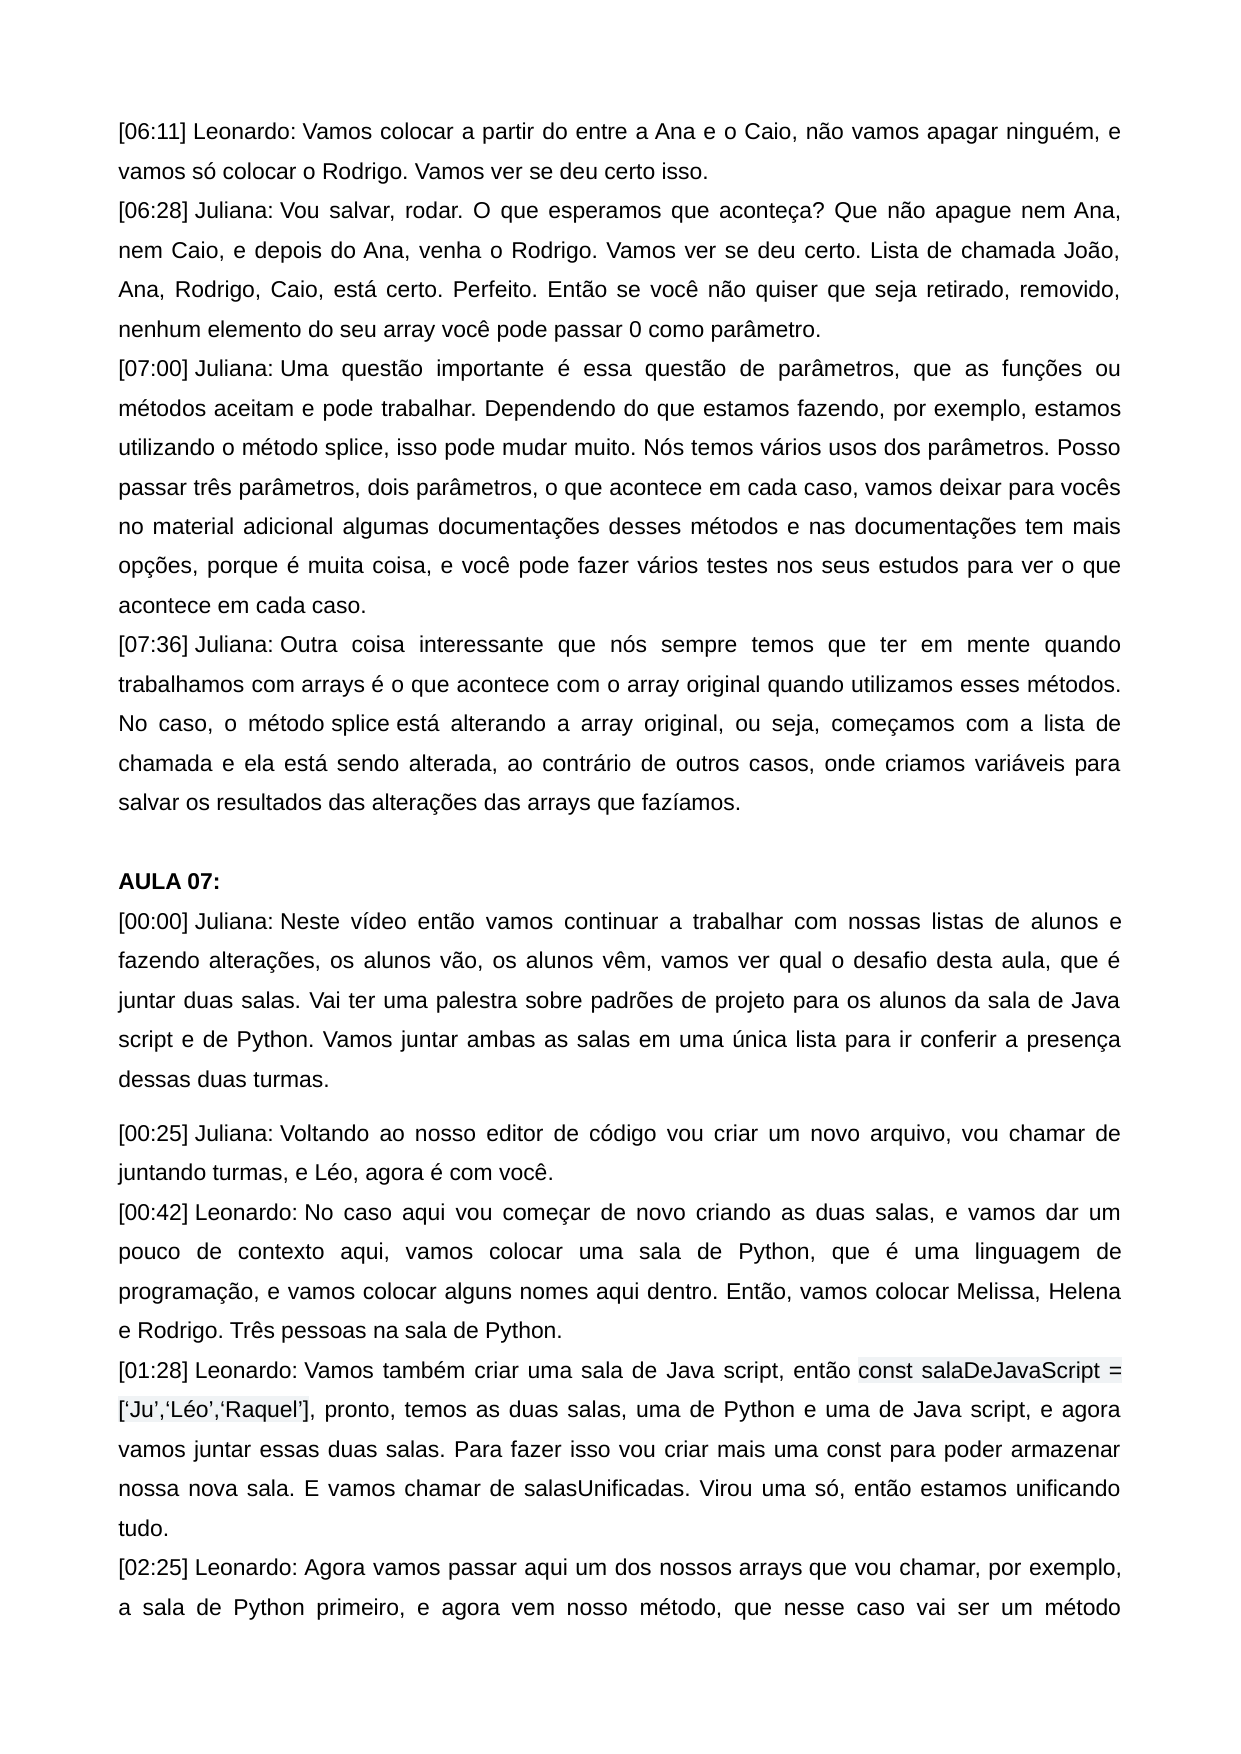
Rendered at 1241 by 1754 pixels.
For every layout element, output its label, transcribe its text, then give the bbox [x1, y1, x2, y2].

text [01:28] Leonardo: Vamos também criar uma sala de Java script, então const salaDeJavaScript = [‘Ju’,‘Léo’,‘Raquel’], pronto, temos as duas salas, uma de Python e uma de Java script, e agora vamos juntar essas duas salas. Para fazer isso vou criar mais uma const para poder armazenar nossa nova sala. E vamos chamar de salasUnificadas. Virou uma só, então estamos unificando tudo. [118, 1357, 1122, 1541]
text [06:28] Juliana: Vou salvar, rodar. O que esperamos que aconteça? Que não apague nem Ana, nem Caio, e depois do Ana, venha o Rodrigo. Vamos ver se deu certo. Lista de chamada João, Ana, Rodrigo, Caio, está certo. Perfeito. Então se você não quiser que seja retirado, removido, nenhum elemento do seu array você pode passar 0 como parâmetro. [118, 197, 1122, 342]
text [06:11] Leonardo: Vamos colocar a partir do entre a Ana e o Caio, não vamos apagar ninguém, e vamos só colocar o Rodrigo. Vamos ver se deu certo isso. [118, 118, 1122, 184]
text AULA 07: [118, 868, 1122, 894]
text [07:00] Juliana: Uma questão importante é essa questão de parâmetros, que as funções ou métodos aceitam e pode trabalhar. Dependendo do que estamos fazendo, por exemplo, estamos utilizando o método splice, isso pode mudar muito. Nós temos vários usos dos parâmetros. Posso passar três parâmetros, dois parâmetros, o que acontece em cada caso, vamos deixar para vocês no material adicional algumas documentações desses métodos e nas documentações tem mais opções, porque é muita coisa, e você pode fazer vários testes nos seus estudos para ver o que acontece em cada caso. [118, 355, 1122, 618]
text [00:42] Leonardo: No caso aqui vou começar de novo criando as duas salas, e vamos dar um pouco de contexto aqui, vamos colocar uma sala de Python, que é uma linguagem de programação, e vamos colocar alguns nomes aqui dentro. Então, vamos colocar Melissa, Helena e Rodrigo. Três pessoas na sala de Python. [118, 1199, 1122, 1343]
text [00:25] Juliana: Voltando ao nosso editor de código vou criar um novo arquivo, vou chamar de juntando turmas, e Léo, agora é com você. [118, 1120, 1122, 1186]
text [07:36] Juliana: Outra coisa interessante que nós sempre temos que ter em mente quando trabalhamos com arrays é o que acontece com o array original quando utilizamos esses métodos. No caso, o método splice está alterando a array original, ou seja, começamos com a lista de chamada e ela está sendo alterada, ao contrário de outros casos, onde criamos variáveis para salvar os resultados das alterações das arrays que fazíamos. [118, 631, 1122, 816]
text [00:00] Juliana: Neste vídeo então vamos continuar a trabalhar com nossas listas de alunos e fazendo alterações, os alunos vão, os alunos vêm, vamos ver qual o desafio desta aula, que é juntar duas salas. Vai ter uma palestra sobre padrões de projeto para os alunos da sala de Java script e de Python. Vamos juntar ambas as salas em uma única lista para ir conferir a presença dessas duas turmas. [118, 908, 1122, 1092]
text [02:25] Leonardo: Agora vamos passar aqui um dos nossos arrays que vou chamar, por exemplo, a sala de Python primeiro, e agora vem nosso método, que nesse caso vai ser um método [118, 1554, 1122, 1620]
